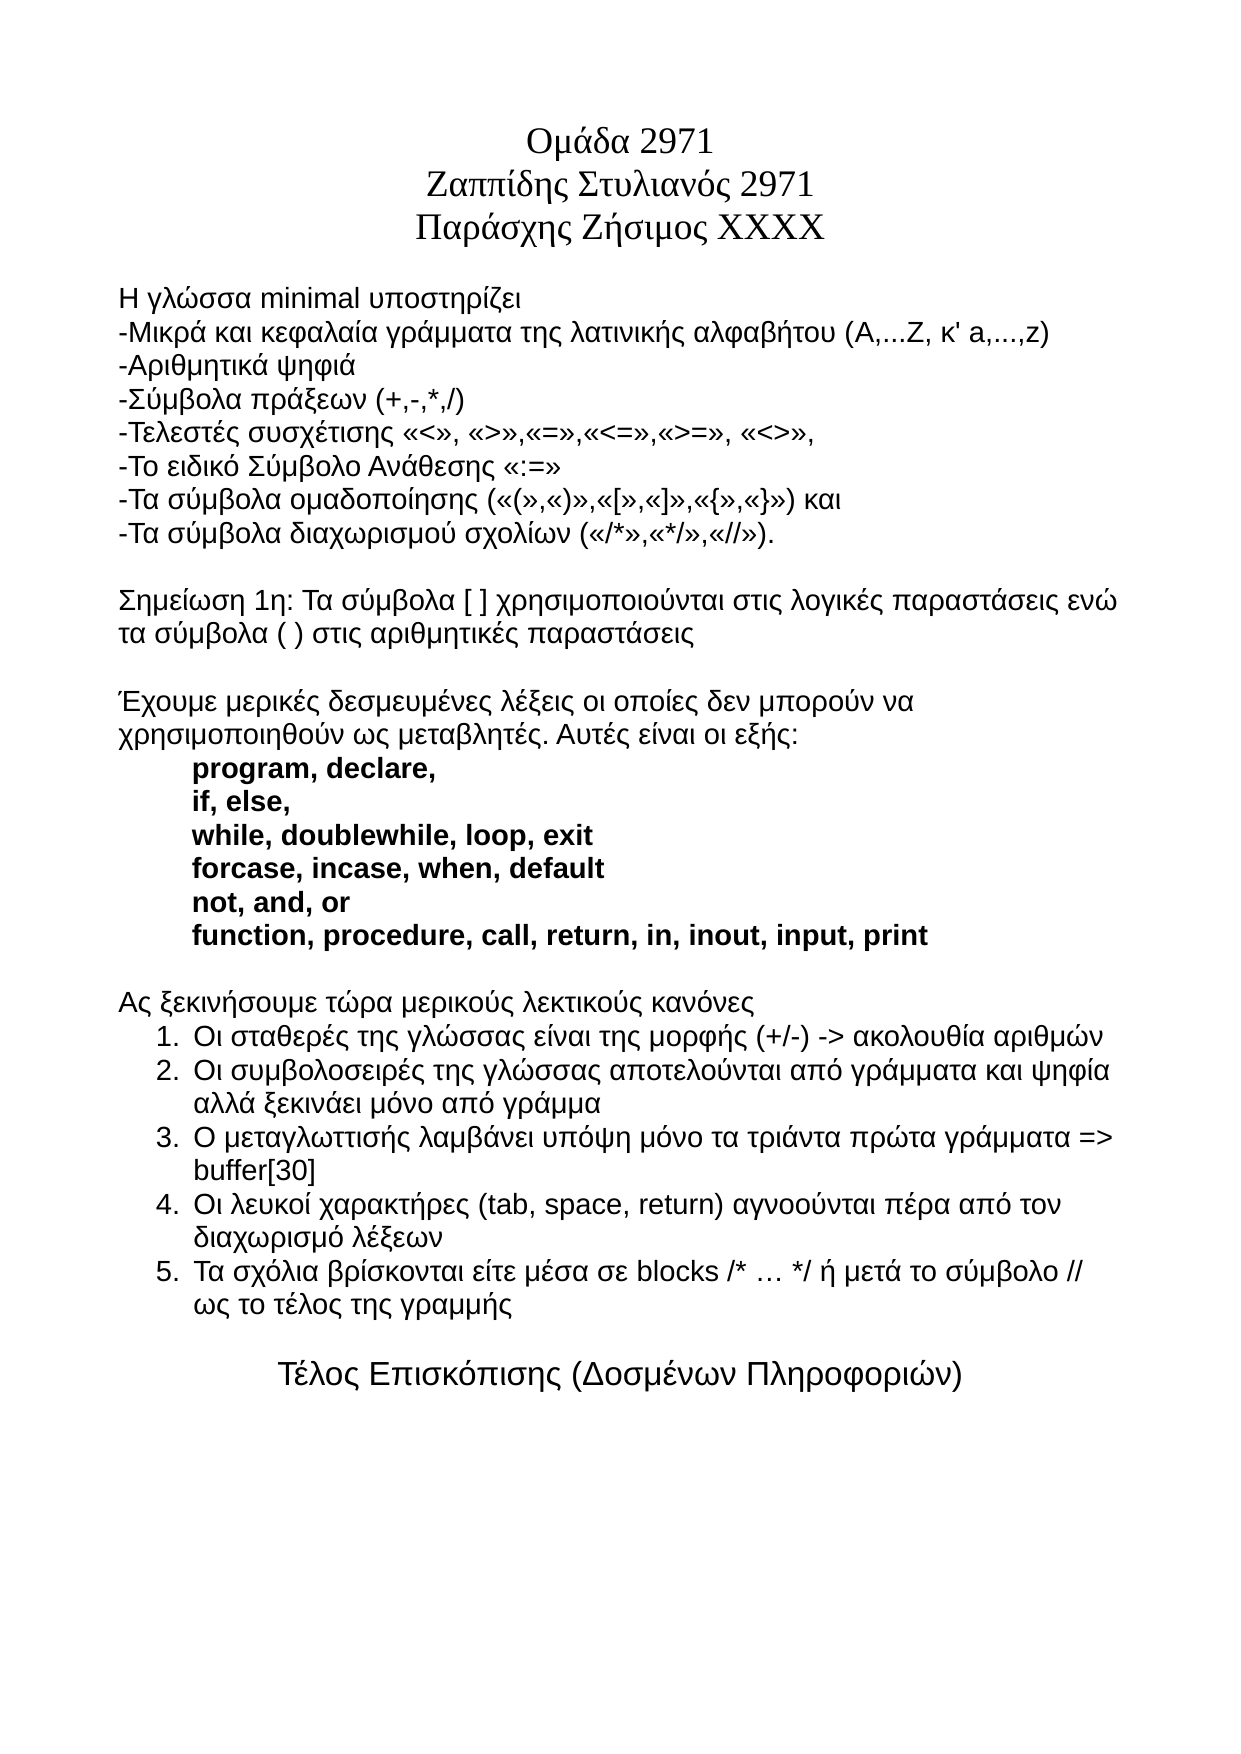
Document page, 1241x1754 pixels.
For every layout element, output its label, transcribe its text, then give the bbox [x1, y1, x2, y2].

text -Τα σύμβολα διαχωρισμού σχολίων («/*»,«*/»,«//»). [118, 516, 1122, 549]
text function, procedure, call, return, in, inout, input, print [118, 918, 1122, 952]
text Ομάδα 2971 [118, 118, 1122, 161]
text -Αριθμητικά ψηφιά [118, 348, 1122, 382]
text Παράσχης Ζήσιμος ΧΧΧΧ [118, 204, 1122, 247]
text Σημείωση 1η: Τα σύμβολα [ ] χρησιμοποιούνται στις λογικές παραστάσεις ενώ τα σύμβολα ( ) στις αριθμητικές παραστάσεις [118, 583, 1122, 650]
list Τα σχόλια βρίσκονται είτε μέσα σε blocks /* … */ ή μετά το σύμβολο // ως το τέλος της γραμμής [156, 1254, 1122, 1321]
text Η γλώσσα minimal υποστηρίζει [118, 281, 1122, 314]
text if, else, [118, 784, 1122, 818]
text -To ειδικό Σύμβολο Ανάθεσης «:=» [118, 449, 1122, 482]
text while, doublewhile, loop, exit [118, 818, 1122, 851]
text Έχουμε μερικές δεσμευμένες λέξεις οι οποίες δεν μπορούν να χρησιμοποιηθούν ως μεταβλητές. Αυτές είναι οι εξής: [118, 683, 1122, 751]
text Τέλος Επισκόπισης (Δοσμένων Πληροφοριών) [118, 1354, 1122, 1393]
list Οι σταθερές της γλώσσας είναι της μορφής (+/-) -> ακολουθία αριθμών [156, 1019, 1122, 1052]
text -Σύμβολα πράξεων (+,-,*,/) [118, 382, 1122, 415]
text not, and, or [118, 885, 1122, 918]
text forcase, incase, when, default [118, 851, 1122, 885]
list Οι συμβολοσειρές της γλώσσας αποτελούνται από γράμματα και ψηφία αλλά ξεκινάει μόνο από γράμμα [156, 1052, 1122, 1119]
text Ζαππίδης Στυλιανός 2971 [118, 161, 1122, 204]
text -Mικρά και κεφαλαία γράμματα της λατινικής αλφαβήτου (A,...Z, κ' a,...,z) [118, 314, 1122, 348]
text -Τα σύμβολα ομαδοποίησης («(»,«)»,«[»,«]»,«{»,«}») και [118, 482, 1122, 516]
list Ο μεταγλωττισής λαμβάνει υπόψη μόνο τα τριάντα πρώτα γράμματα => buffer[30] [156, 1119, 1122, 1187]
text Ας ξεκινήσουμε τώρα μερικούς λεκτικούς κανόνες [118, 985, 1122, 1019]
list Οι λευκοί χαρακτήρες (tab, space, return) αγνοούνται πέρα από τον διαχωρισμό λέξεων [156, 1187, 1122, 1254]
text -Τελεστές συσχέτισης «<», «>»,«=»,«<=»,«>=», «<>», [118, 415, 1122, 449]
text program, declare, [118, 751, 1122, 784]
